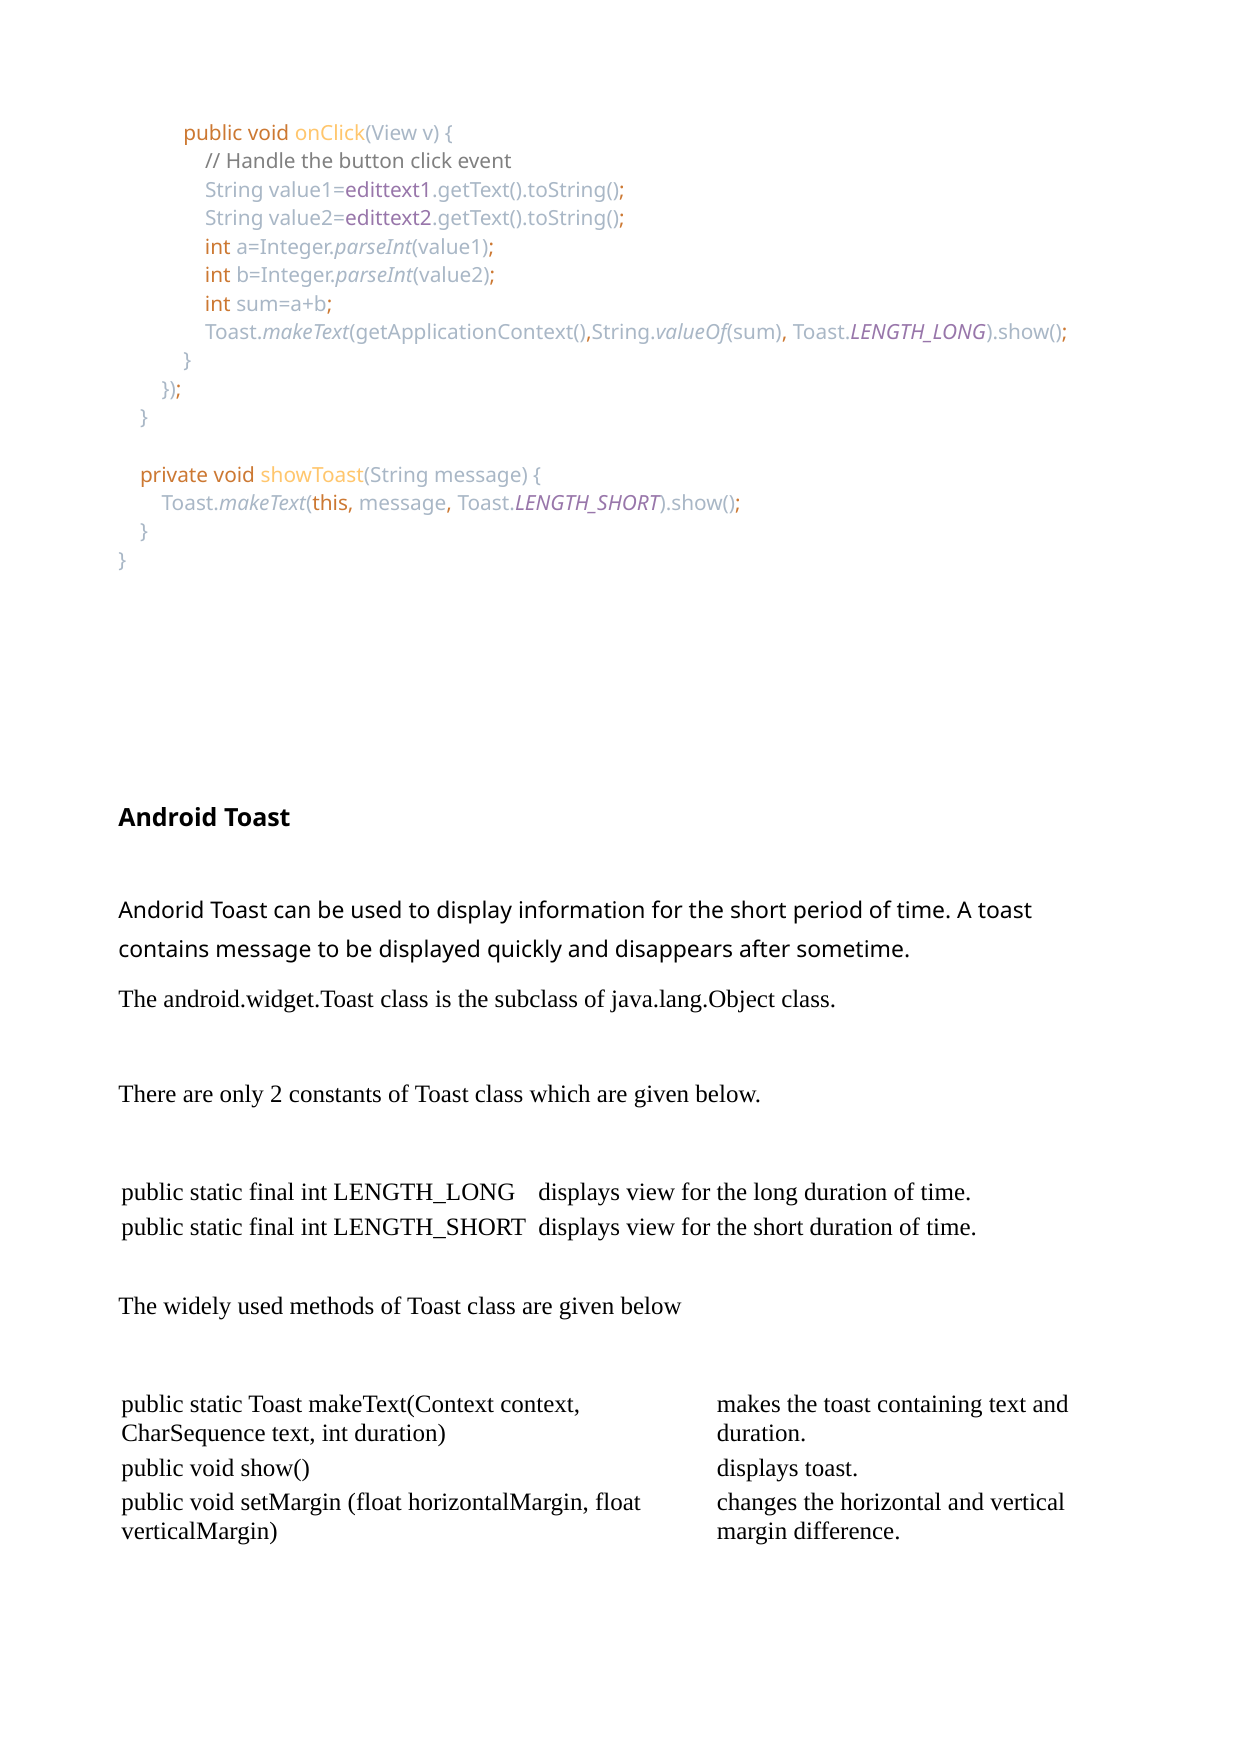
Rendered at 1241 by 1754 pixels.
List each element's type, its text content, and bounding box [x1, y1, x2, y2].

table_cell public void show() [118, 1450, 714, 1484]
table_cell public void setMargin (float horizontalMargin, float verticalMargin) [118, 1484, 714, 1548]
text The widely used methods of Toast class are given below [118, 1291, 1122, 1320]
subtitle Android Toast [118, 800, 1122, 834]
table_header makes the toast containing text and duration. [714, 1386, 1122, 1450]
table_header public static final int LENGTH_LONG [118, 1174, 535, 1209]
table_cell displays view for the short duration of time. [535, 1209, 987, 1243]
table_cell displays toast. [714, 1450, 1122, 1484]
text There are only 2 constants of Toast class which are given below. [118, 1079, 1122, 1108]
table_header public static Toast makeText(Context context, CharSequence text, int duration) [118, 1386, 714, 1450]
table_cell public static final int LENGTH_SHORT [118, 1209, 535, 1243]
text The android.widget.Toast class is the subclass of java.lang.Object class. [118, 984, 1122, 1013]
table_cell changes the horizontal and vertical margin difference. [714, 1484, 1122, 1548]
table_header displays view for the long duration of time. [535, 1174, 987, 1209]
text public void onClick(View v) { // Handle the button click event String value1=edittext1.getText().toString(); String value2=edittext2.getText().toString(); int a=Integer.parseInt(value1); int b=Integer.parseInt(value2); int sum=a+b; Toast.makeText(getApplicationContext(),String.valueOf(sum), Toast.LENGTH_LONG).show(); } }); } private void showToast(String message) { Toast.makeText(this, message, Toast.LENGTH_SHORT).show(); } } [118, 118, 1122, 573]
text Andorid Toast can be used to display information for the short period of time. A toast contains message to be displayed quickly and disappears after sometime. [118, 894, 1122, 964]
